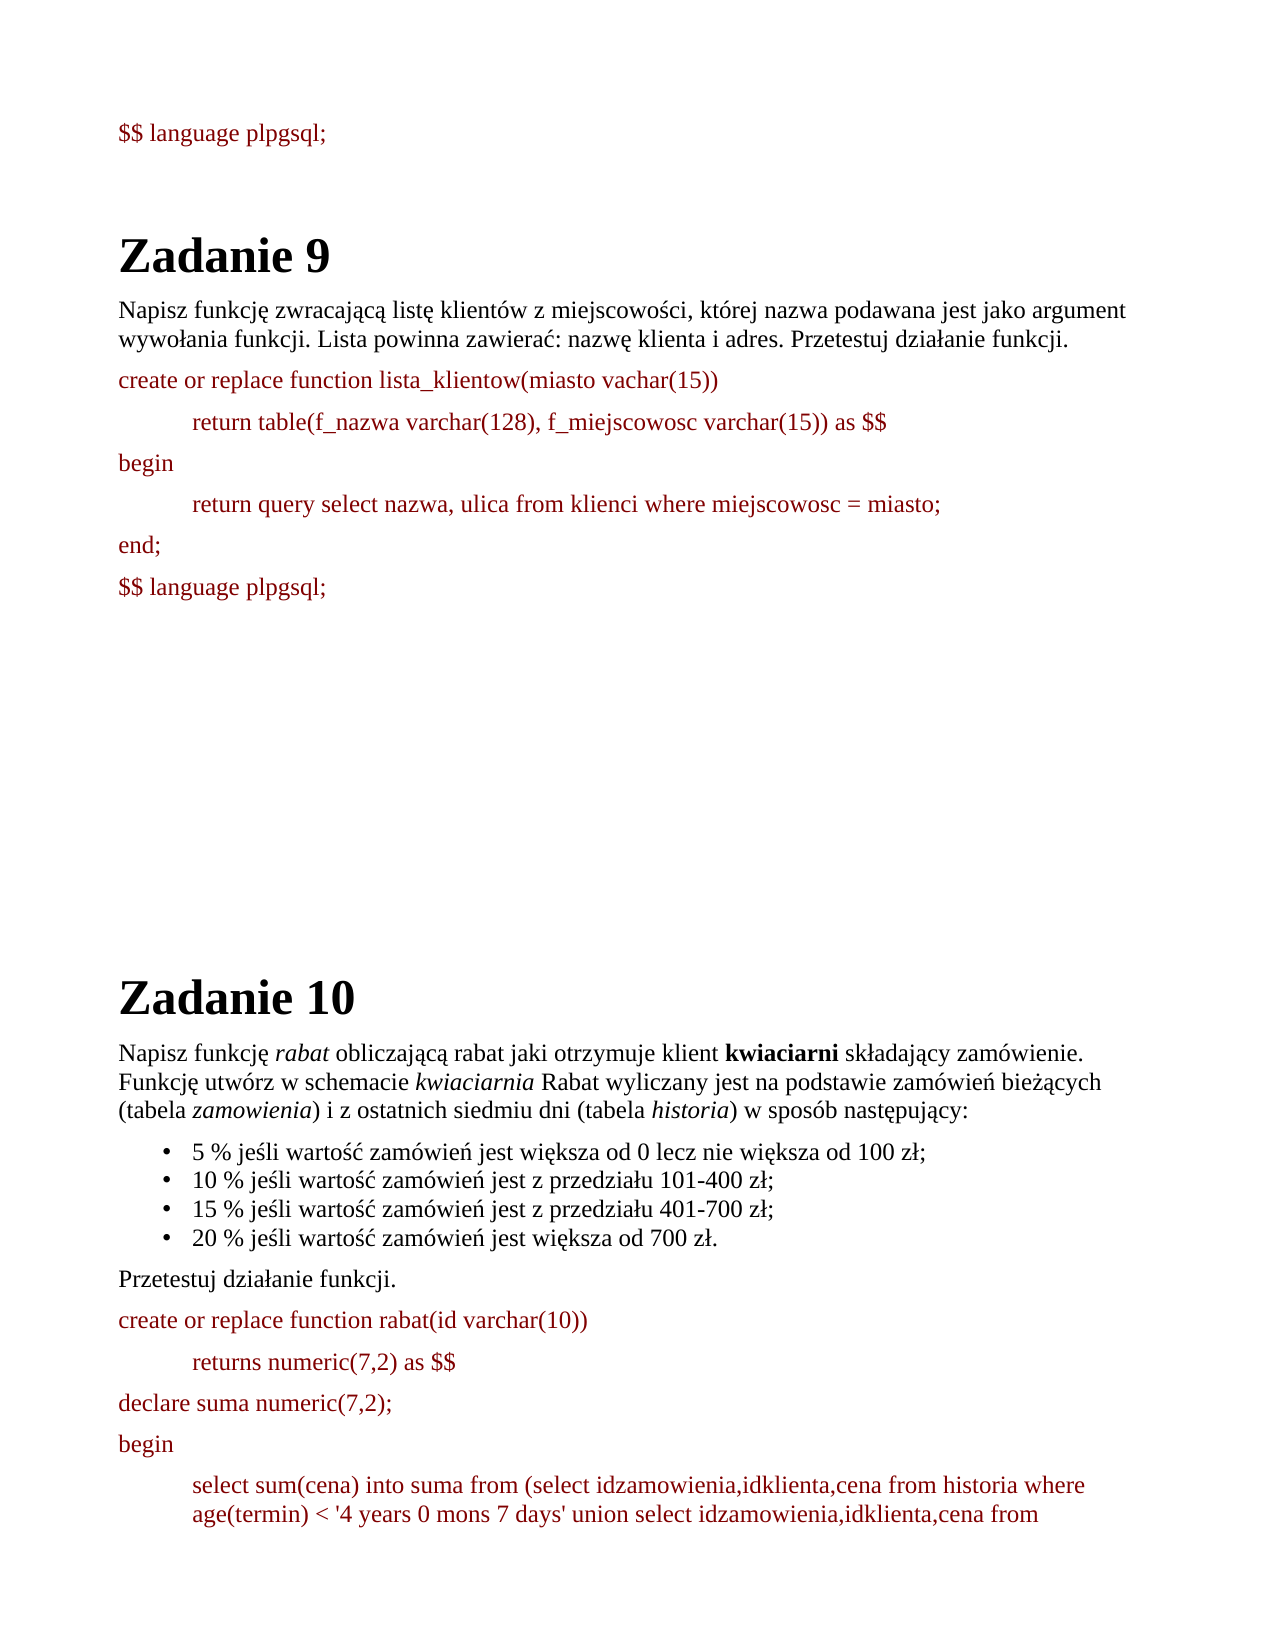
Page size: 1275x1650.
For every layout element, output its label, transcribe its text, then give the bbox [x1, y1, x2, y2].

text Przetestuj działanie funkcji. [118, 1264, 1157, 1293]
subtitle Zadanie 9 [118, 226, 1157, 283]
text Napisz funkcję rabat obliczającą rabat jaki otrzymuje klient kwiaciarni składający zamówienie. Funkcję utwórz w schemacie kwiaciarnia Rabat wyliczany jest na podstawie zamówień bieżących (tabela zamowienia) i z ostatnich siedmiu dni (tabela historia) w sposób następujący: [118, 1038, 1157, 1124]
text declare suma numeric(7,2); [118, 1388, 1157, 1417]
text create or replace function lista_klientow(miasto vachar(15)) [118, 366, 1157, 394]
list 15 % jeśli wartość zamówień jest z przedziału 401-700 zł; [162, 1194, 1157, 1223]
text select sum(cena) into suma from (select idzamowienia,idklienta,cena from historia where age(termin) < '4 years 0 mons 7 days' union select idzamowienia,idklienta,cena from [118, 1471, 1157, 1528]
text $$ language plpgsql; [118, 118, 1157, 147]
text begin [118, 1429, 1157, 1458]
subtitle Zadanie 10 [118, 968, 1157, 1026]
text Napisz funkcję zwracającą listę klientów z miejscowości, której nazwa podawana jest jako argument wywołania funkcji. Lista powinna zawierać: nazwę klienta i adres. Przetestuj działanie funkcji. [118, 296, 1157, 353]
list 20 % jeśli wartość zamówień jest większa od 700 zł. [162, 1223, 1157, 1252]
text begin [118, 448, 1157, 477]
text $$ language plpgsql; [118, 572, 1157, 601]
text end; [118, 531, 1157, 559]
text returns numeric(7,2) as $$ [118, 1347, 1157, 1376]
list 5 % jeśli wartość zamówień jest większa od 0 lecz nie większa od 100 zł; [162, 1137, 1157, 1166]
list 10 % jeśli wartość zamówień jest z przedziału 101-400 zł; [162, 1166, 1157, 1194]
text return query select nazwa, ulica from klienci where miejscowosc = miasto; [118, 489, 1157, 518]
text return table(f_nazwa varchar(128), f_miejscowosc varchar(15)) as $$ [118, 407, 1157, 436]
text create or replace function rabat(id varchar(10)) [118, 1306, 1157, 1334]
